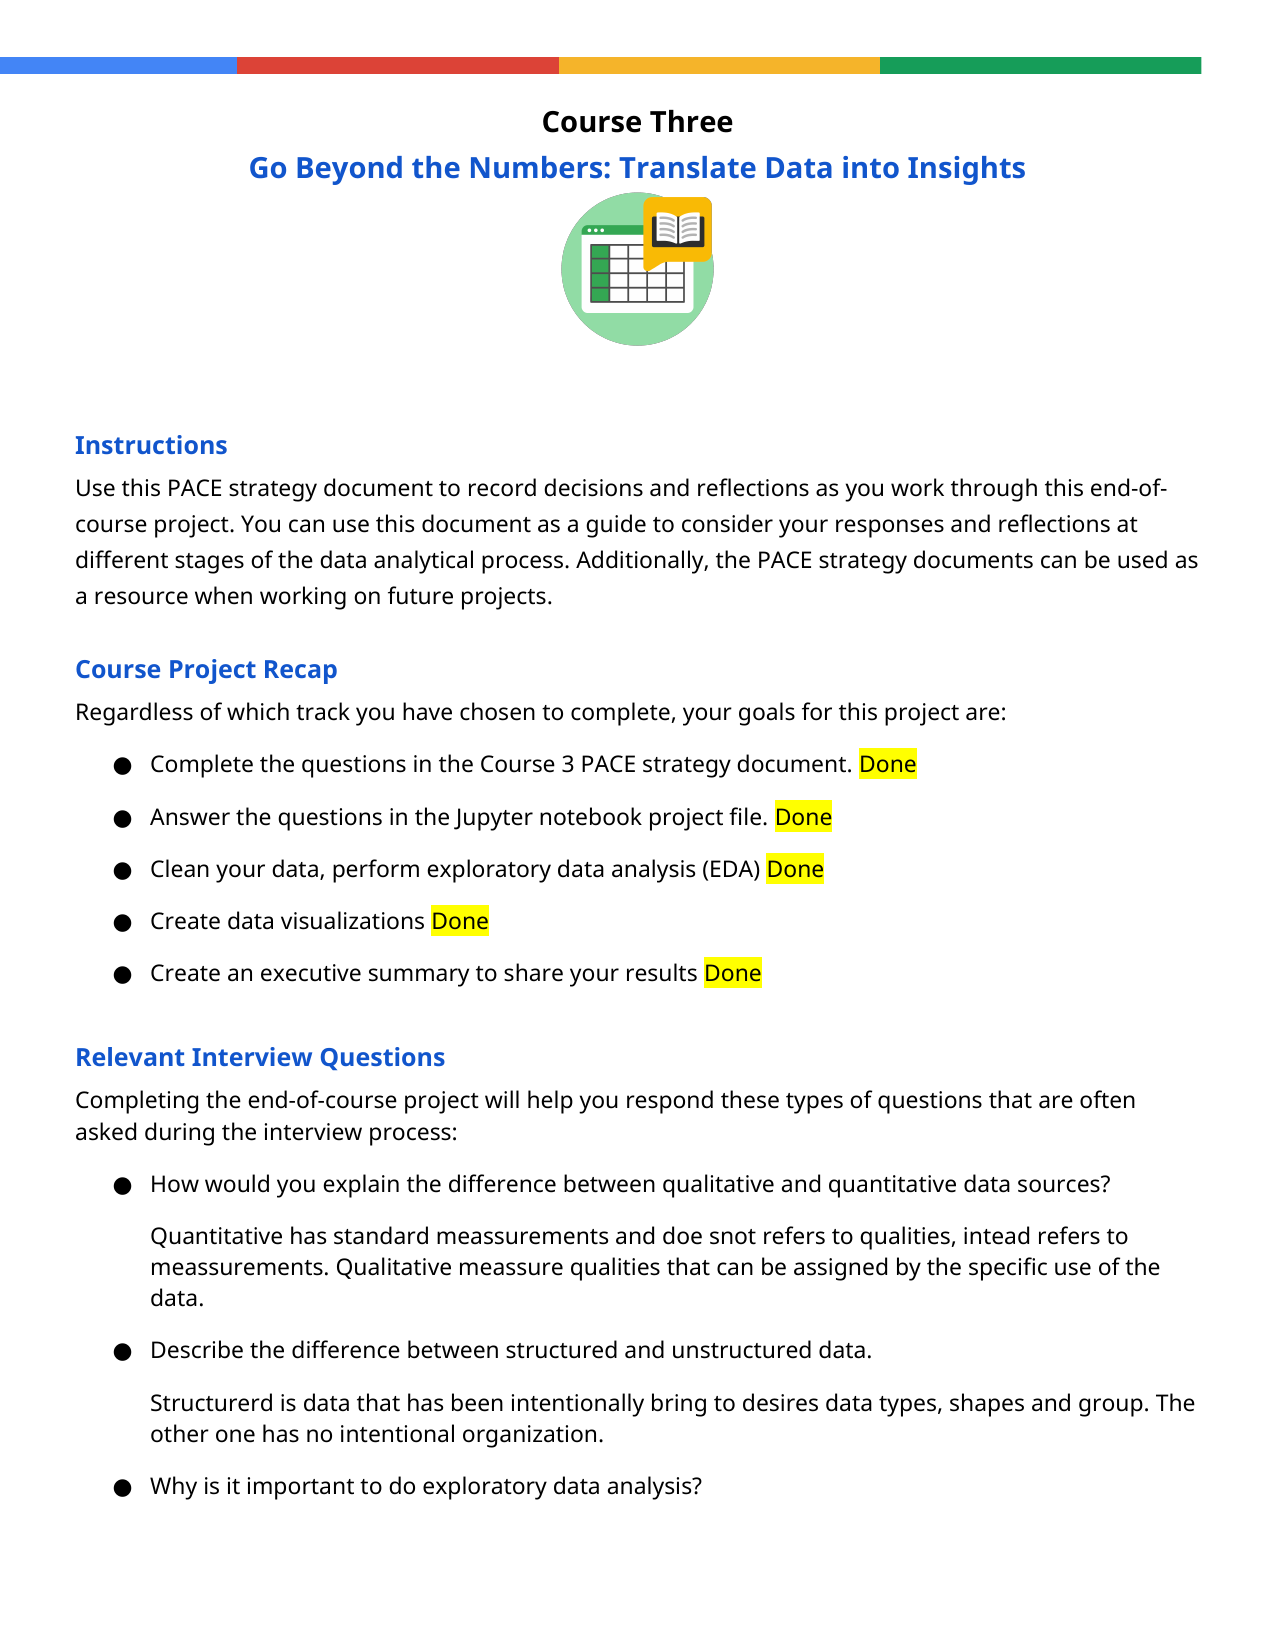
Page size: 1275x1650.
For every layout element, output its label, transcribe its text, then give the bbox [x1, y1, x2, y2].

text Course Three [75, 101, 1200, 141]
picture [0, 57, 1202, 74]
list Structurerd is data that has been intentionally bring to desires data types, shapes and group. The other one has no intentional organization. [112, 1387, 1200, 1449]
list How would you explain the difference between qualitative and quantitative data sources? [112, 1168, 1200, 1199]
picture [551, 186, 724, 352]
list Why is it important to do exploratory data analysis? [112, 1470, 1200, 1501]
list Create data visualizations Done [112, 904, 1200, 936]
list Answer the questions in the Jupyter notebook project file. Done [112, 800, 1200, 832]
list Quantitative has standard meassurements and doe snot refers to qualities, intead refers to meassurements. Qualitative meassure qualities that can be assigned by the specific use of the data. [112, 1220, 1200, 1314]
list Clean your data, perform exploratory data analysis (EDA) Done [112, 852, 1200, 884]
subtitle Instructions [75, 428, 1200, 462]
list Complete the questions in the Course 3 PACE strategy document. Done [112, 748, 1200, 779]
list Describe the difference between structured and unstructured data. [112, 1334, 1200, 1366]
list Create an executive summary to share your results Done [112, 957, 1200, 988]
subtitle Relevant Interview Questions [75, 1040, 1200, 1074]
text Completing the end-of-course project will help you respond these types of questions that are often asked during the interview process: [75, 1084, 1200, 1147]
text Use this PACE strategy document to record decisions and reflections as you work through this end-of-course project. You can use this document as a guide to consider your responses and reflections at different stages of the data analytical process. Additionally, the PACE strategy documents can be used as a resource when working on future projects. [75, 472, 1200, 611]
subtitle Course Project Recap [75, 652, 1200, 686]
subtitle Go Beyond the Numbers: Translate Data into Insights [75, 147, 1200, 187]
text Regardless of which track you have chosen to complete, your goals for this project are: [75, 696, 1200, 727]
